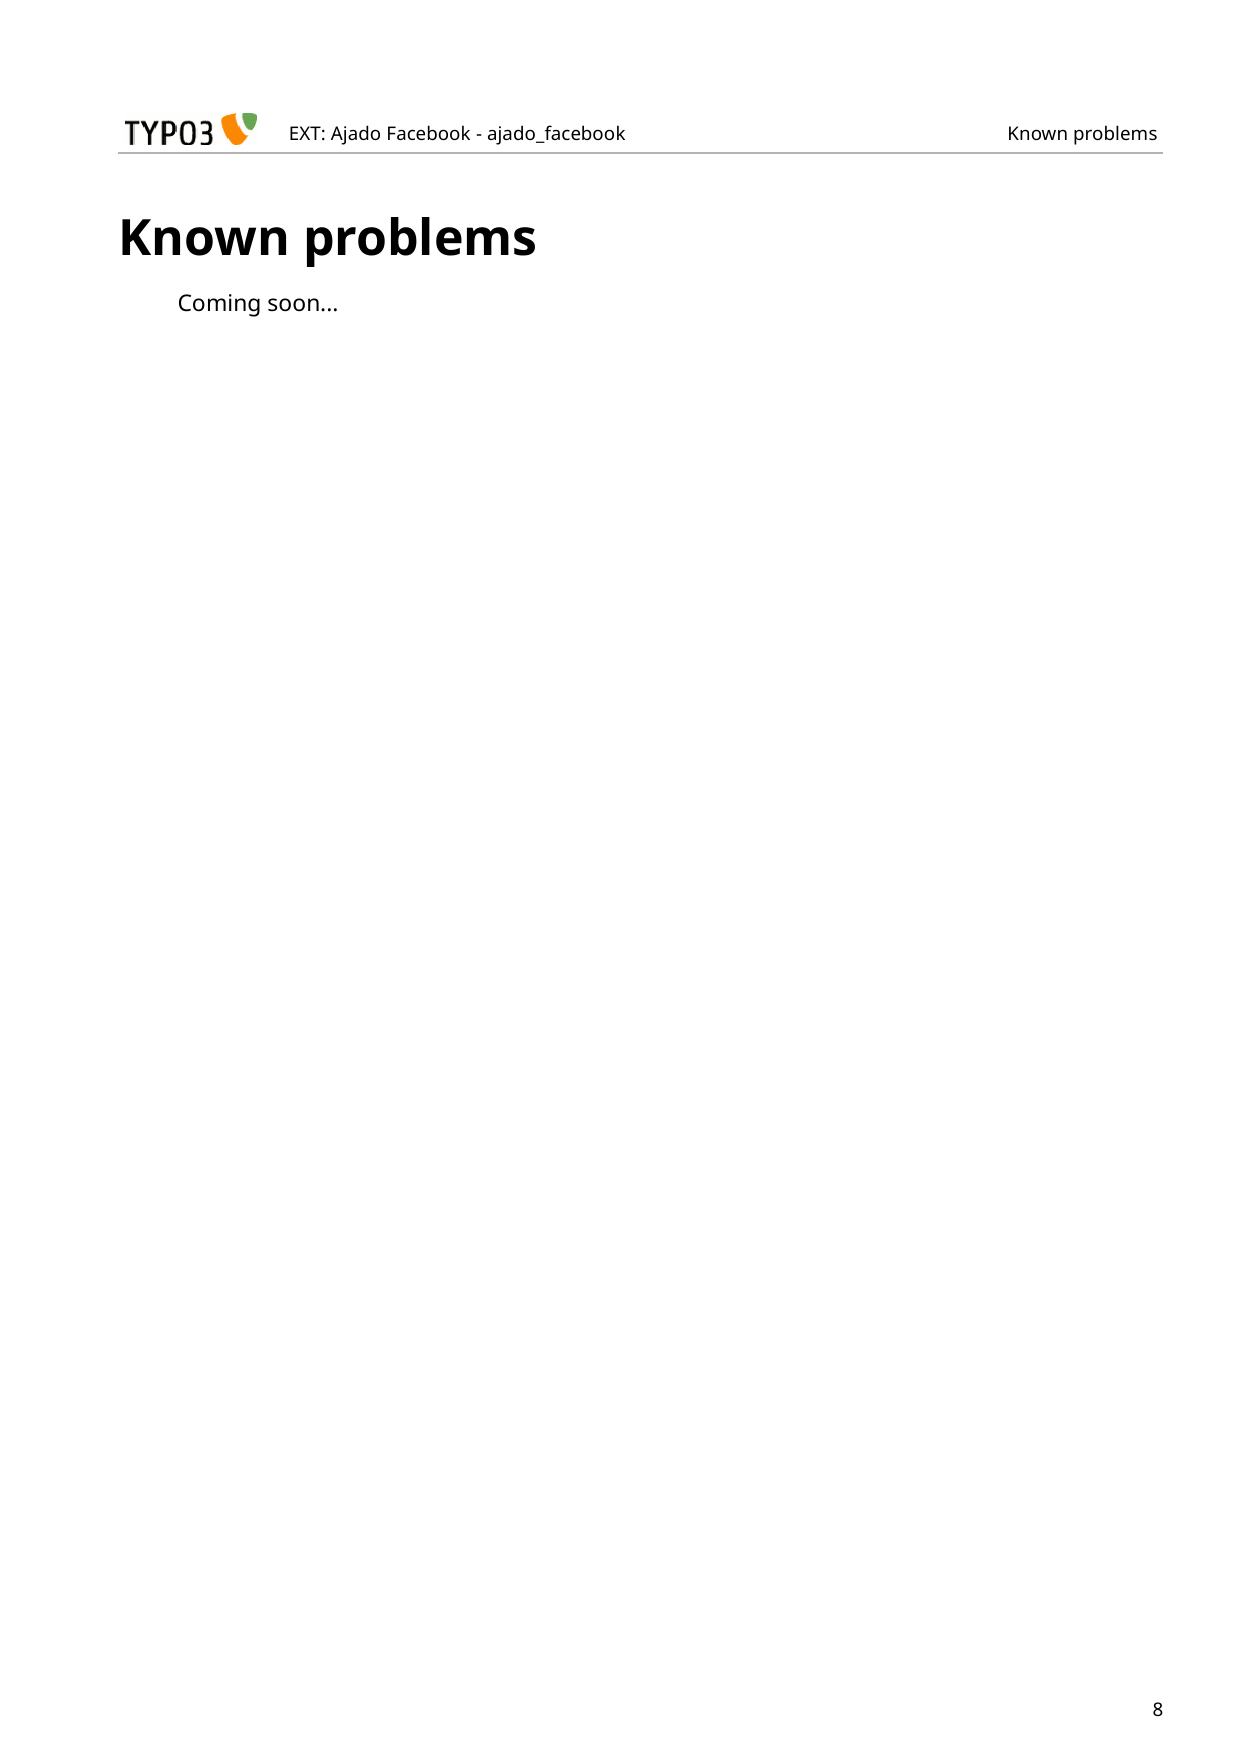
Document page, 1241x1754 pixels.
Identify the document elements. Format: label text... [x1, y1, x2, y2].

subtitle Known problems [118, 202, 1163, 269]
text Coming soon... [177, 287, 1163, 318]
picture [124, 112, 260, 145]
